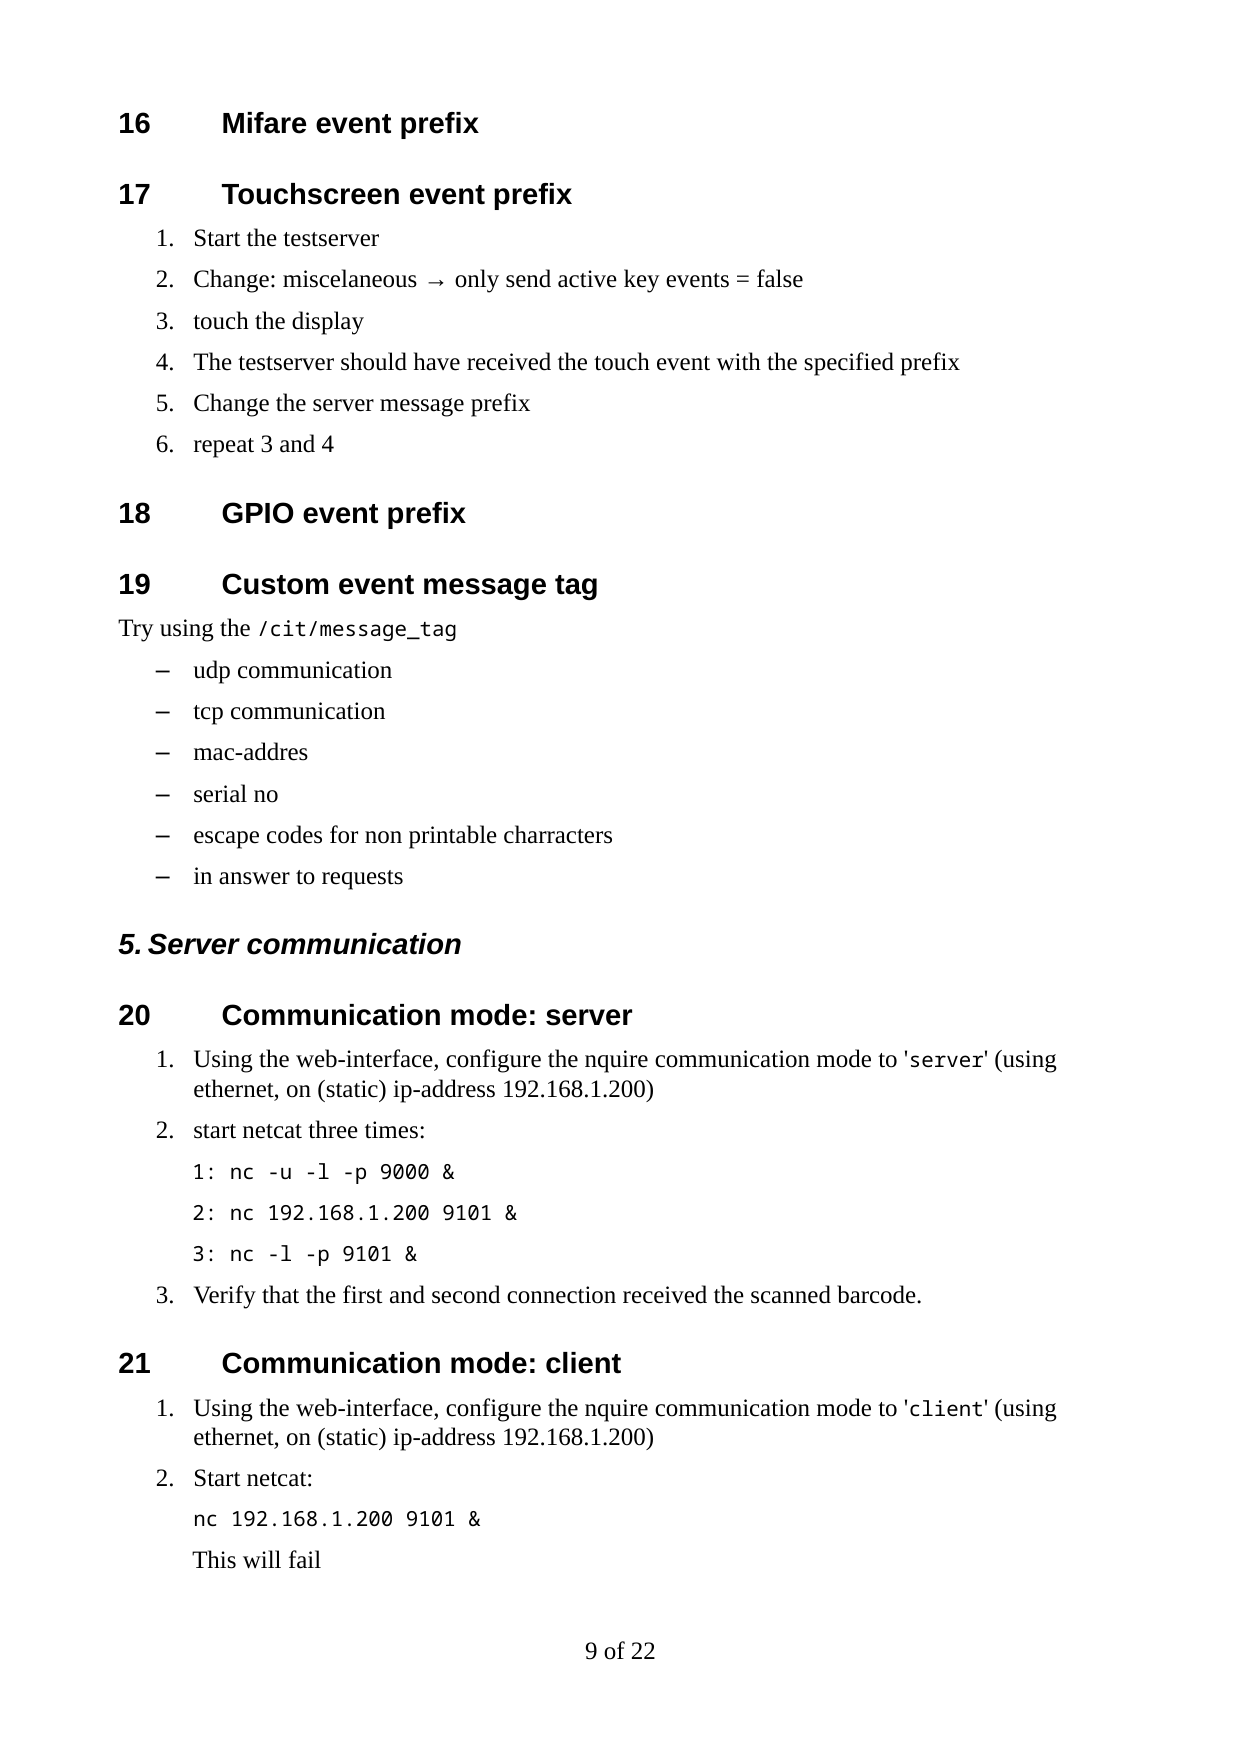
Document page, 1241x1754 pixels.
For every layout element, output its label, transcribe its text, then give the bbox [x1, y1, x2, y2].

list start netcat three times: [156, 1115, 1122, 1144]
subtitle GPIO event prefix [118, 496, 1122, 529]
text Try using the /cit/message_tag [118, 613, 1122, 642]
subtitle Custom event message tag [118, 567, 1122, 600]
list escape codes for non printable charracters [156, 820, 1122, 849]
list tcp communication [156, 696, 1122, 725]
text 2: nc 192.168.1.200 9101 & [118, 1198, 1122, 1227]
subtitle Server communication [118, 927, 1122, 961]
list Change: miscelaneous → only send active key events = false [156, 264, 1122, 293]
list serial no [156, 779, 1122, 807]
list touch the display [156, 306, 1122, 334]
list mac-addres [156, 737, 1122, 766]
subtitle Mifare event prefix [118, 106, 1122, 140]
subtitle Communication mode: server [118, 998, 1122, 1032]
subtitle Touchscreen event prefix [118, 177, 1122, 211]
list in answer to requests [156, 861, 1122, 890]
list The testserver should have received the touch event with the specified prefix [156, 347, 1122, 376]
list udp communication [156, 655, 1122, 684]
list Using the web-interface, configure the nquire communication mode to 'server' (using ethernet, on (static) ip-address 192.168.1.200) [156, 1044, 1122, 1103]
list Start netcat: [156, 1463, 1122, 1492]
text This will fail [118, 1546, 1122, 1574]
list Change the server message prefix [156, 388, 1122, 417]
list repeat 3 and 4 [156, 429, 1122, 458]
list Using the web-interface, configure the nquire communication mode to 'client' (using ethernet, on (static) ip-address 192.168.1.200) [156, 1393, 1122, 1451]
list Verify that the first and second connection received the scanned barcode. [156, 1280, 1122, 1309]
subtitle Communication mode: client [118, 1347, 1122, 1380]
list Start the testserver [156, 223, 1122, 252]
text 3: nc -l -p 9101 & [118, 1239, 1122, 1268]
list nc 192.168.1.200 9101 & [156, 1504, 1122, 1533]
text 1: nc -u -l -p 9000 & [118, 1156, 1122, 1186]
